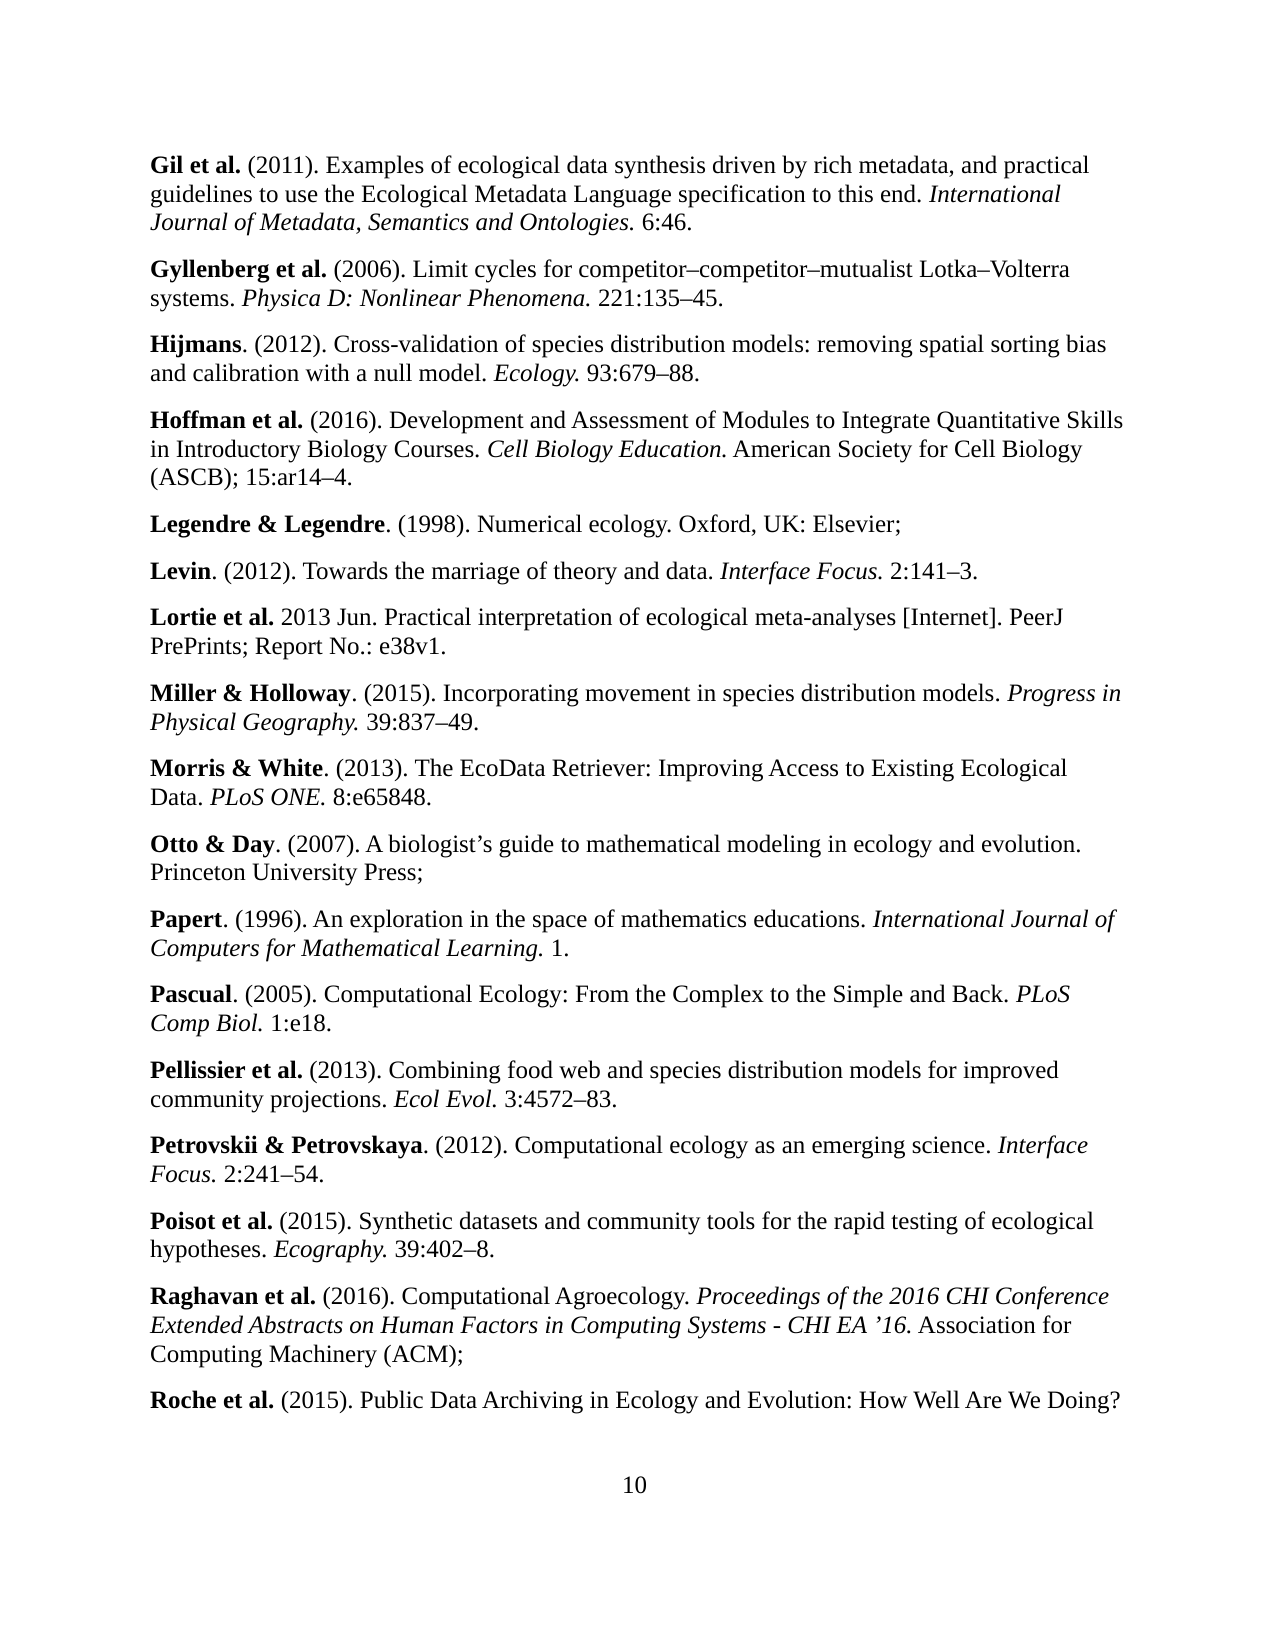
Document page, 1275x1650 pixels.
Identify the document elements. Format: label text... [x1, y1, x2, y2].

text Raghavan et al. (2016). Computational Agroecology. Proceedings of the 2016 CHI Conference Extended Abstracts on Human Factors in Computing Systems - CHI EA ’16. Association for Computing Machinery (ACM); [150, 1281, 1125, 1367]
text Poisot et al. (2015). Synthetic datasets and community tools for the rapid testing of ecological hypotheses. Ecography. 39:402–8. [150, 1206, 1125, 1263]
text Legendre & Legendre. (1998). Numerical ecology. Oxford, UK: Elsevier; [150, 509, 1125, 538]
text Morris & White. (2013). The EcoData Retriever: Improving Access to Existing Ecological Data. PLoS ONE. 8:e65848. [150, 753, 1125, 811]
text Hoffman et al. (2016). Development and Assessment of Modules to Integrate Quantitative Skills in Introductory Biology Courses. Cell Biology Education. American Society for Cell Biology (ASCB); 15:ar14–4. [150, 405, 1125, 491]
text Miller & Holloway. (2015). Incorporating movement in species distribution models. Progress in Physical Geography. 39:837–49. [150, 678, 1125, 735]
text Pellissier et al. (2013). Combining food web and species distribution models for improved community projections. Ecol Evol. 3:4572–83. [150, 1055, 1125, 1112]
text Gyllenberg et al. (2006). Limit cycles for competitor–competitor–mutualist Lotka–Volterra systems. Physica D: Nonlinear Phenomena. 221:135–45. [150, 254, 1125, 312]
text Lortie et al. 2013 Jun. Practical interpretation of ecological meta-analyses [Internet]. PeerJ PrePrints; Report No.: e38v1. [150, 602, 1125, 660]
text Gil et al. (2011). Examples of ecological data synthesis driven by rich metadata, and practical guidelines to use the Ecological Metadata Language specification to this end. International Journal of Metadata, Semantics and Ontologies. 6:46. [150, 150, 1125, 236]
text Roche et al. (2015). Public Data Archiving in Ecology and Evolution: How Well Are We Doing? [150, 1385, 1125, 1414]
text Otto & Day. (2007). A biologist’s guide to mathematical modeling in ecology and evolution. Princeton University Press; [150, 829, 1125, 886]
text Papert. (1996). An exploration in the space of mathematics educations. International Journal of Computers for Mathematical Learning. 1. [150, 904, 1125, 962]
text Levin. (2012). Towards the marriage of theory and data. Interface Focus. 2:141–3. [150, 556, 1125, 584]
text Petrovskii & Petrovskaya. (2012). Computational ecology as an emerging science. Interface Focus. 2:241–54. [150, 1130, 1125, 1188]
text Pascual. (2005). Computational Ecology: From the Complex to the Simple and Back. PLoS Comp Biol. 1:e18. [150, 979, 1125, 1037]
text Hijmans. (2012). Cross-validation of species distribution models: removing spatial sorting bias and calibration with a null model. Ecology. 93:679–88. [150, 329, 1125, 387]
